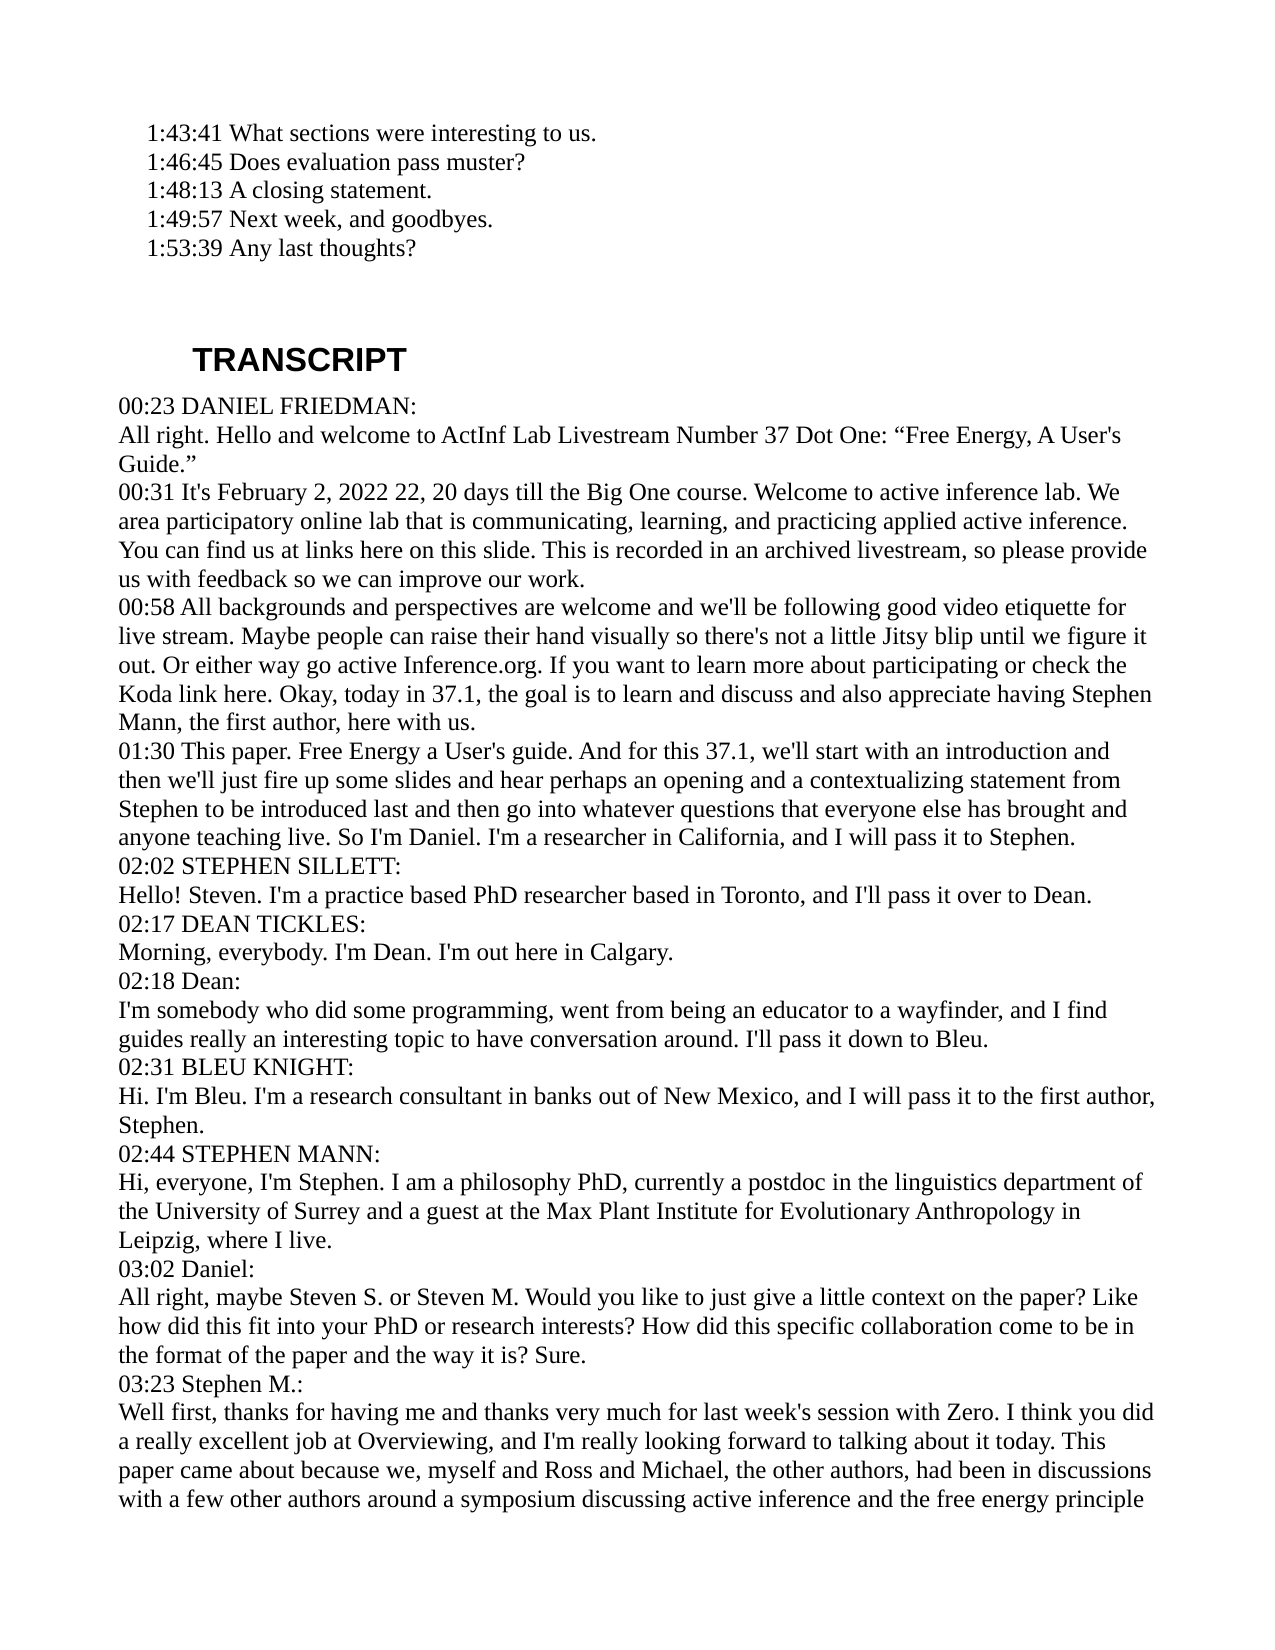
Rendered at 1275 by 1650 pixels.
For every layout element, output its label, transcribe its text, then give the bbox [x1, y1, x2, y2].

table_cell 1:49:57 [112, 204, 226, 233]
text 00:23 DANIEL FRIEDMAN: All right. Hello and welcome to ActInf Lab Livestream Number 37 Dot One: “Free Energy, A User's Guide.” 00:31 It's February 2, 2022 22, 20 days till the Big One course. Welcome to active inference lab. We area participatory online lab that is communicating, learning, and practicing applied active inference. You can find us at links here on this slide. This is recorded in an archived livestream, so please provide us with feedback so we can improve our work. 00:58 All backgrounds and perspectives are welcome and we'll be following good video etiquette for live stream. Maybe people can raise their hand visually so there's not a little Jitsy blip until we figure it out. Or either way go active Inference.org. If you want to learn more about participating or check the Koda link here. Okay, today in 37.1, the goal is to learn and discuss and also appreciate having Stephen Mann, the first author, here with us. 01:30 This paper. Free Energy a User's guide. And for this 37.1, we'll start with an introduction and then we'll just fire up some slides and hear perhaps an opening and a contextualizing statement from Stephen to be introduced last and then go into whatever questions that everyone else has brought and anyone teaching live. So I'm Daniel. I'm a researcher in California, and I will pass it to Stephen. 02:02 STEPHEN SILLETT: Hello! Steven. I'm a practice based PhD researcher based in Toronto, and I'll pass it over to Dean. 02:17 DEAN TICKLES: Morning, everybody. I'm Dean. I'm out here in Calgary. 02:18 Dean: I'm somebody who did some programming, went from being an educator to a wayfinder, and I find guides really an interesting topic to have conversation around. I'll pass it down to Bleu. 02:31 BLEU KNIGHT: Hi. I'm Bleu. I'm a research consultant in banks out of New Mexico, and I will pass it to the first author, Stephen. 02:44 STEPHEN MANN: Hi, everyone, I'm Stephen. I am a philosophy PhD, currently a postdoc in the linguistics department of the University of Surrey and a guest at the Max Plant Institute for Evolutionary Anthropology in Leipzig, where I live. 03:02 Daniel: All right, maybe Steven S. or Steven M. Would you like to just give a little context on the paper? Like how did this fit into your PhD or research interests? How did this specific collaboration come to be in the format of the paper and the way it is? Sure. 03:23 Stephen M.: Well first, thanks for having me and thanks very much for last week's session with Zero. I think you did a really excellent job at Overviewing, and I'm really looking forward to talking about it today. This paper came about because we, myself and Ross and Michael, the other authors, had been in discussions with a few other authors around a symposium discussing active inference and the free energy principle [118, 391, 1157, 1512]
table_cell Any last thoughts? [226, 233, 828, 262]
table_cell 1:43:41 [112, 118, 226, 147]
table_cell Next week, and goodbyes. [226, 204, 828, 233]
table_cell A closing statement. [226, 176, 828, 204]
table_cell 1:48:13 [112, 176, 226, 204]
table_cell Does evaluation pass muster? [226, 147, 828, 176]
table_cell What sections were interesting to us. [226, 118, 828, 147]
table_cell 1:46:45 [112, 147, 226, 176]
subtitle TRANSCRIPT [118, 340, 1157, 379]
table_cell 1:53:39 [112, 233, 226, 262]
